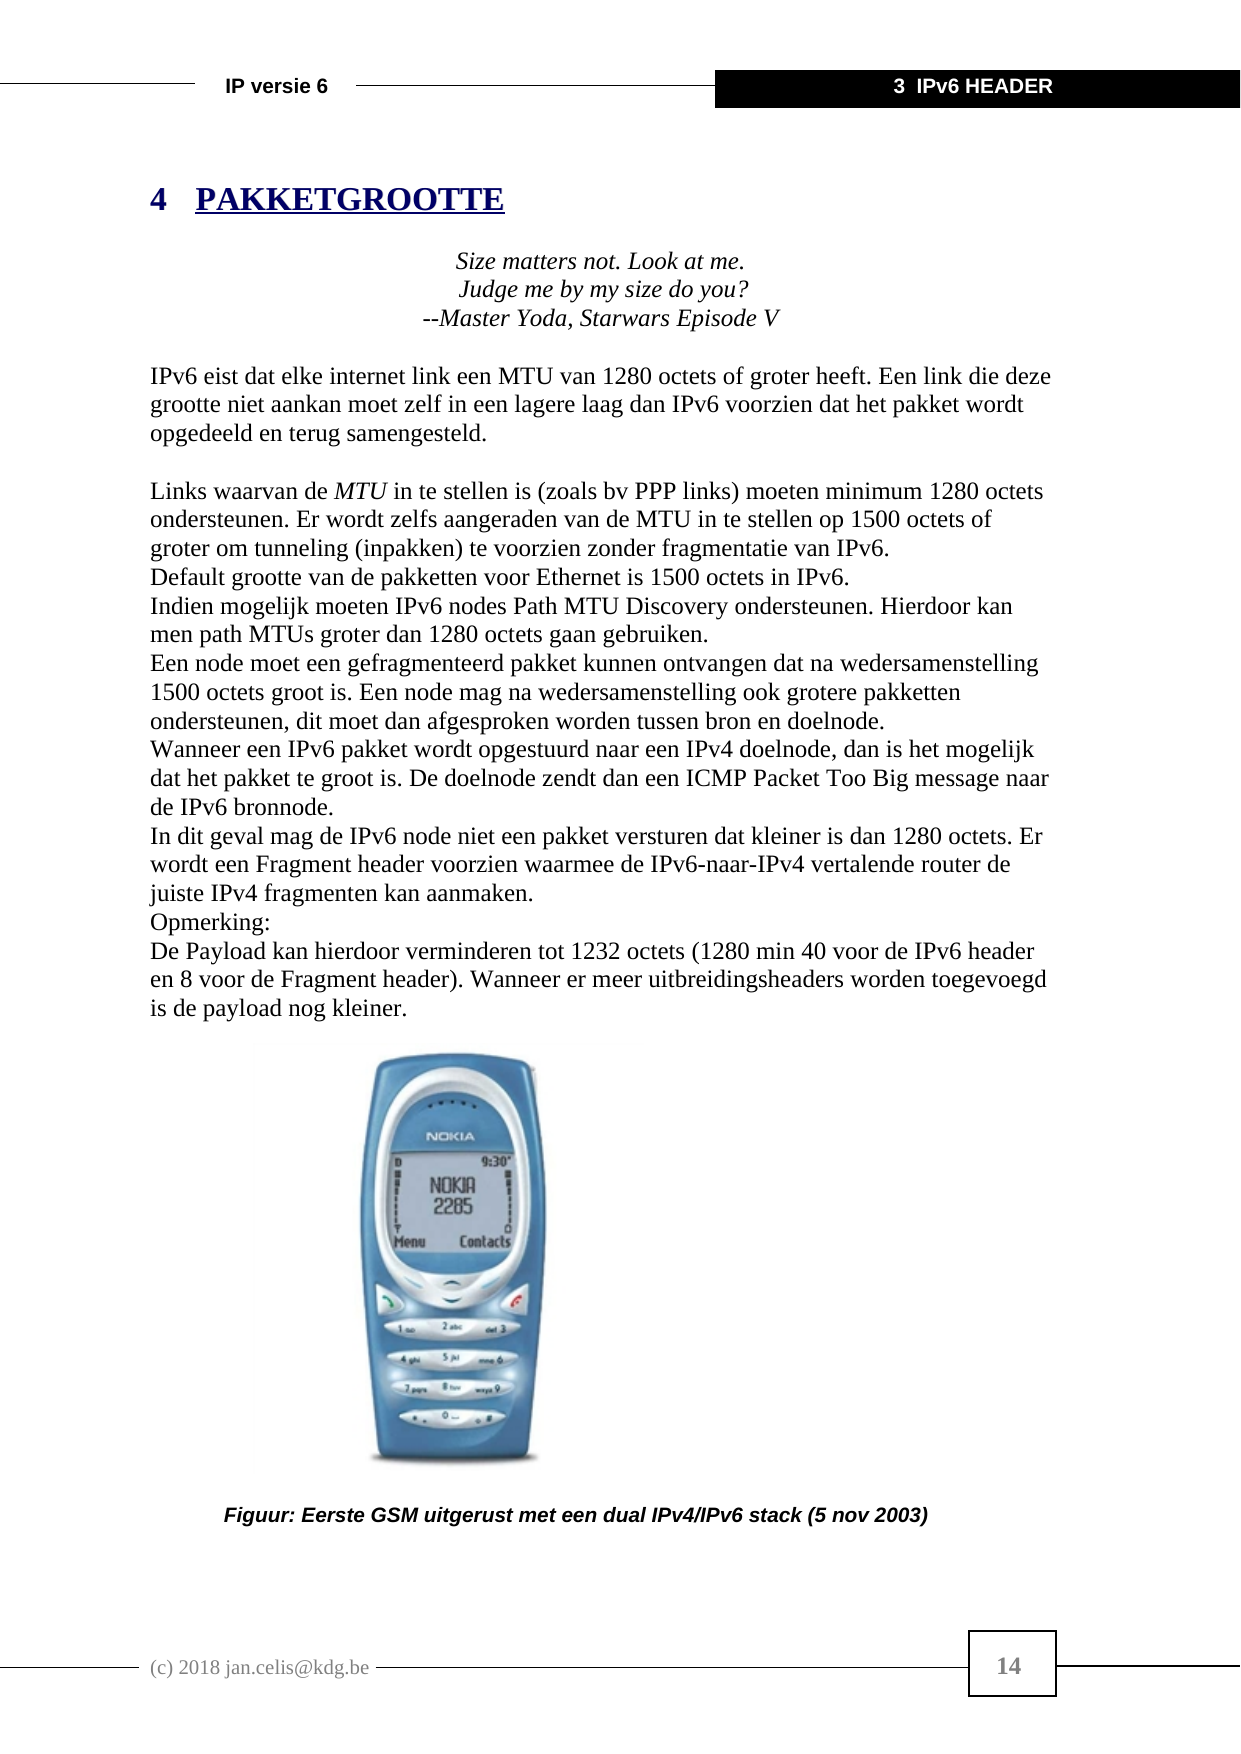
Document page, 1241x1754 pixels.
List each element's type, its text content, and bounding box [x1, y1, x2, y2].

subtitle PAKKETGROOTTE [150, 179, 1053, 217]
text Links waarvan de MTU in te stellen is (zoals bv PPP links) moeten minimum 1280 octets ondersteunen. Er wordt zelfs aangeraden van de MTU in te stellen op 1500 octets of groter om tunneling (inpakken) te voorzien zonder fragmentatie van IPv6. [150, 476, 1053, 562]
text Figuur: Eerste GSM uitgerust met een dual IPv4/IPv6 stack (5 nov 2003) [150, 1502, 1053, 1526]
text Size matters not. Look at me. [150, 246, 1053, 274]
text Wanneer een IPv6 pakket wordt opgestuurd naar een IPv4 doelnode, dan is het mogelijk dat het pakket te groot is. De doelnode zendt dan een ICMP Packet Too Big message naar de IPv6 bronnode. [150, 734, 1053, 821]
text IPv6 eist dat elke internet link een MTU van 1280 octets of groter heeft. Een link die deze grootte niet aankan moet zelf in een lagere laag dan IPv6 voorzien dat het pakket wordt opgedeeld en terug samengesteld. [150, 361, 1053, 447]
text Een node moet een gefragmenteerd pakket kunnen ontvangen dat na wedersamenstelling 1500 octets groot is. Een node mag na wedersamenstelling ook grotere pakketten ondersteunen, dit moet dan afgesproken worden tussen bron en doelnode. [150, 648, 1053, 734]
text Judge me by my size do you? [150, 274, 1053, 303]
text Indien mogelijk moeten IPv6 nodes Path MTU Discovery ondersteunen. Hierdoor kan men path MTUs groter dan 1280 octets gaan gebruiken. [150, 591, 1053, 648]
text In dit geval mag de IPv6 node niet een pakket versturen dat kleiner is dan 1280 octets. Er wordt een Fragment header voorzien waarmee de IPv6-naar-IPv4 vertalende router de juiste IPv4 fragmenten kan aanmaken. [150, 821, 1053, 907]
text --Master Yoda, Starwars Episode V [150, 303, 1053, 332]
text Opmerking: [150, 907, 1053, 936]
picture [253, 1043, 644, 1474]
text De Payload kan hierdoor verminderen tot 1232 octets (1280 min 40 voor de IPv6 header en 8 voor de Fragment header). Wanneer er meer uitbreidingsheaders worden toegevoegd is de payload nog kleiner. [150, 936, 1053, 1022]
text Default grootte van de pakketten voor Ethernet is 1500 octets in IPv6. [150, 562, 1053, 591]
